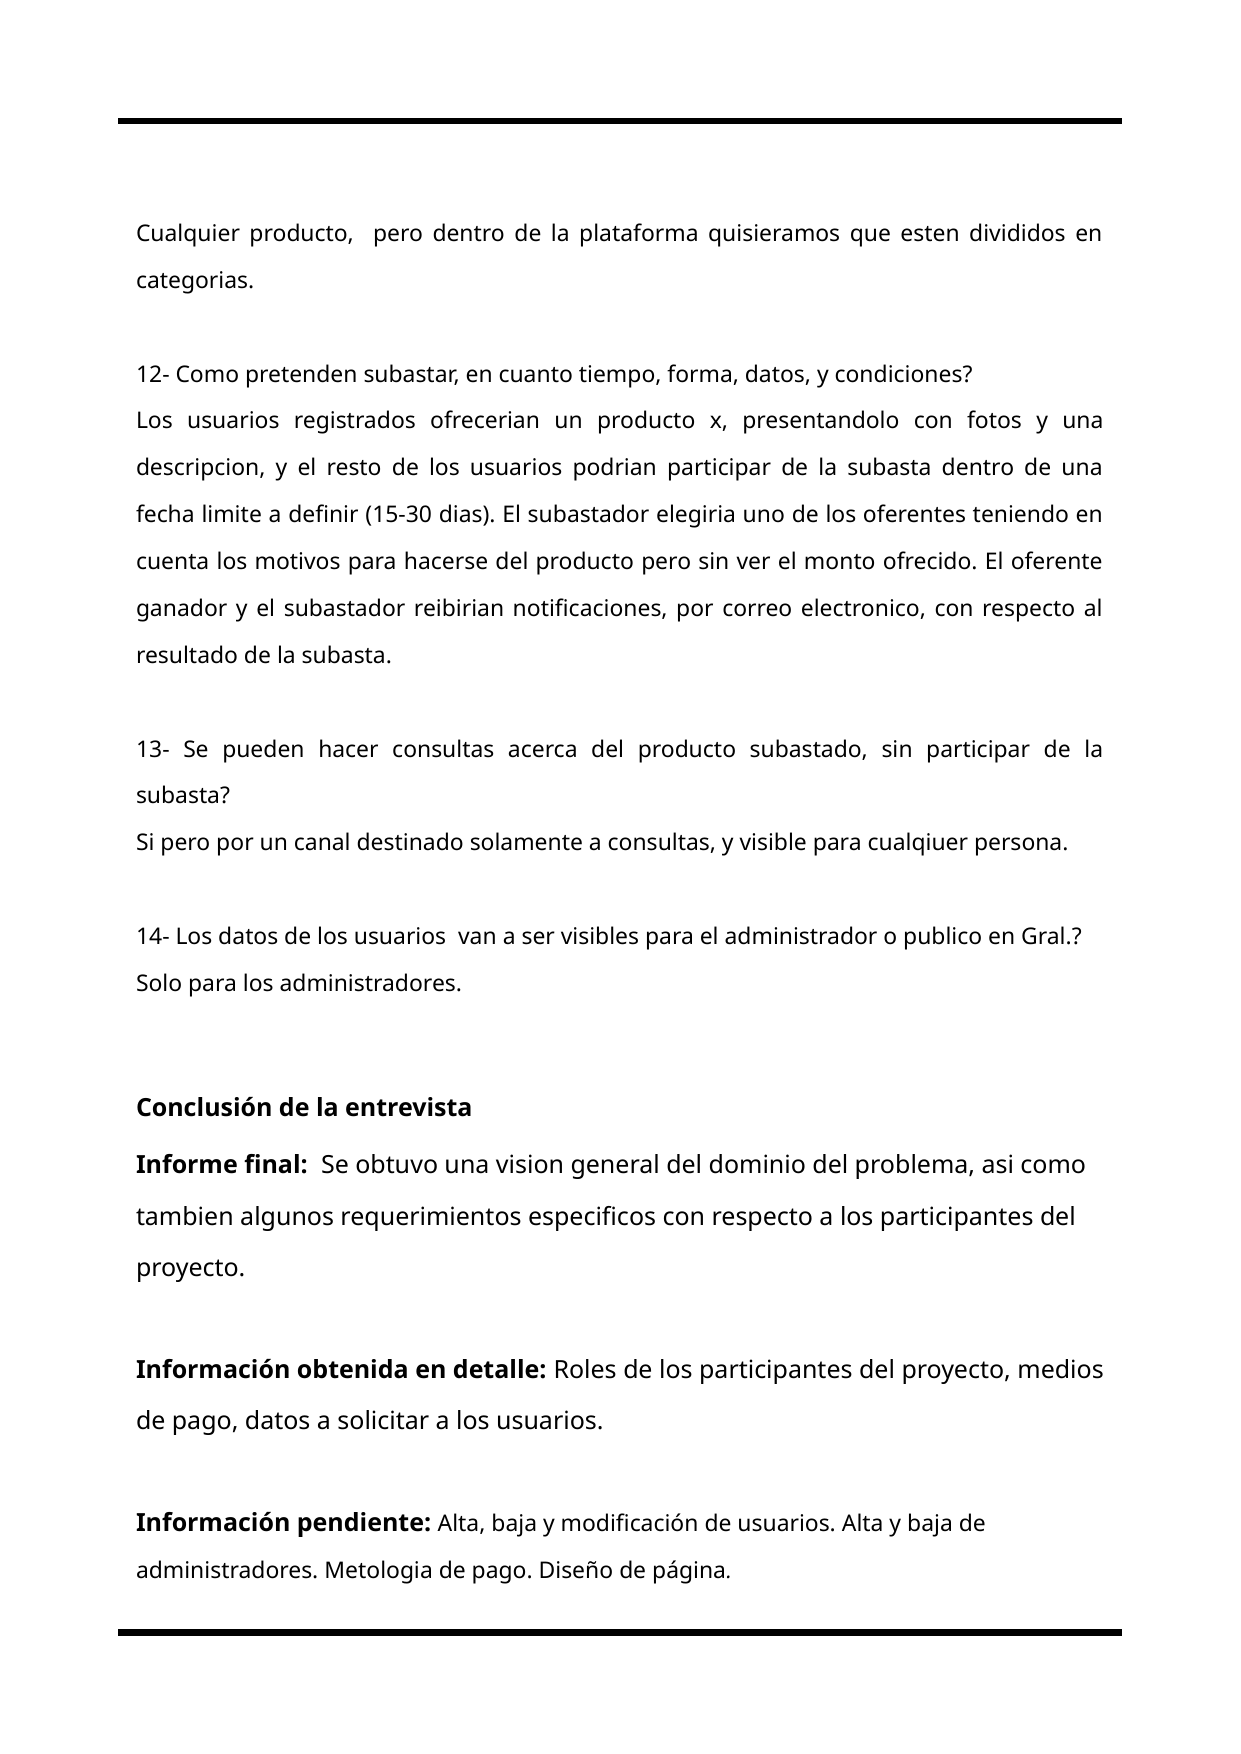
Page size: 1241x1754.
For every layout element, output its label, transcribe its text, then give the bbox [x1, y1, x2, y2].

text Información pendiente: Alta, baja y modificación de usuarios. Alta y baja de administradores. Metologia de pago. Diseño de página. [136, 1504, 1104, 1585]
subtitle Conclusión de la entrevista [136, 1090, 1104, 1124]
text 14- Los datos de los usuarios van a ser visibles para el administrador o publico en Gral.? [136, 920, 1104, 951]
text 13- Se pueden hacer consultas acerca del producto subastado, sin participar de la subasta? [136, 733, 1104, 811]
text Los usuarios registrados ofrecerian un producto x, presentandolo con fotos y una descripcion, y el resto de los usuarios podrian participar de la subasta dentro de una fecha limite a definir (15-30 dias). El subastador elegiria uno de los oferentes teniendo en cuenta los motivos para hacerse del producto pero sin ver el monto ofrecido. El oferente ganador y el subastador reibirian notificaciones, por correo electronico, con respecto al resultado de la subasta. [136, 404, 1104, 670]
text Solo para los administradores. [136, 967, 1104, 998]
text Información obtenida en detalle: Roles de los participantes del proyecto, medios de pago, datos a solicitar a los usuarios. [136, 1351, 1104, 1436]
text Si pero por un canal destinado solamente a consultas, y visible para cualqiuer persona. [136, 826, 1104, 858]
text Informe final: Se obtuvo una vision general del dominio del problema, asi como tambien algunos requerimientos especificos con respecto a los participantes del proyecto. [136, 1147, 1104, 1283]
text 12- Como pretenden subastar, en cuanto tiempo, forma, datos, y condiciones? [136, 358, 1104, 389]
text Cualquier producto, pero dentro de la plataforma quisieramos que esten divididos en categorias. [136, 217, 1104, 295]
